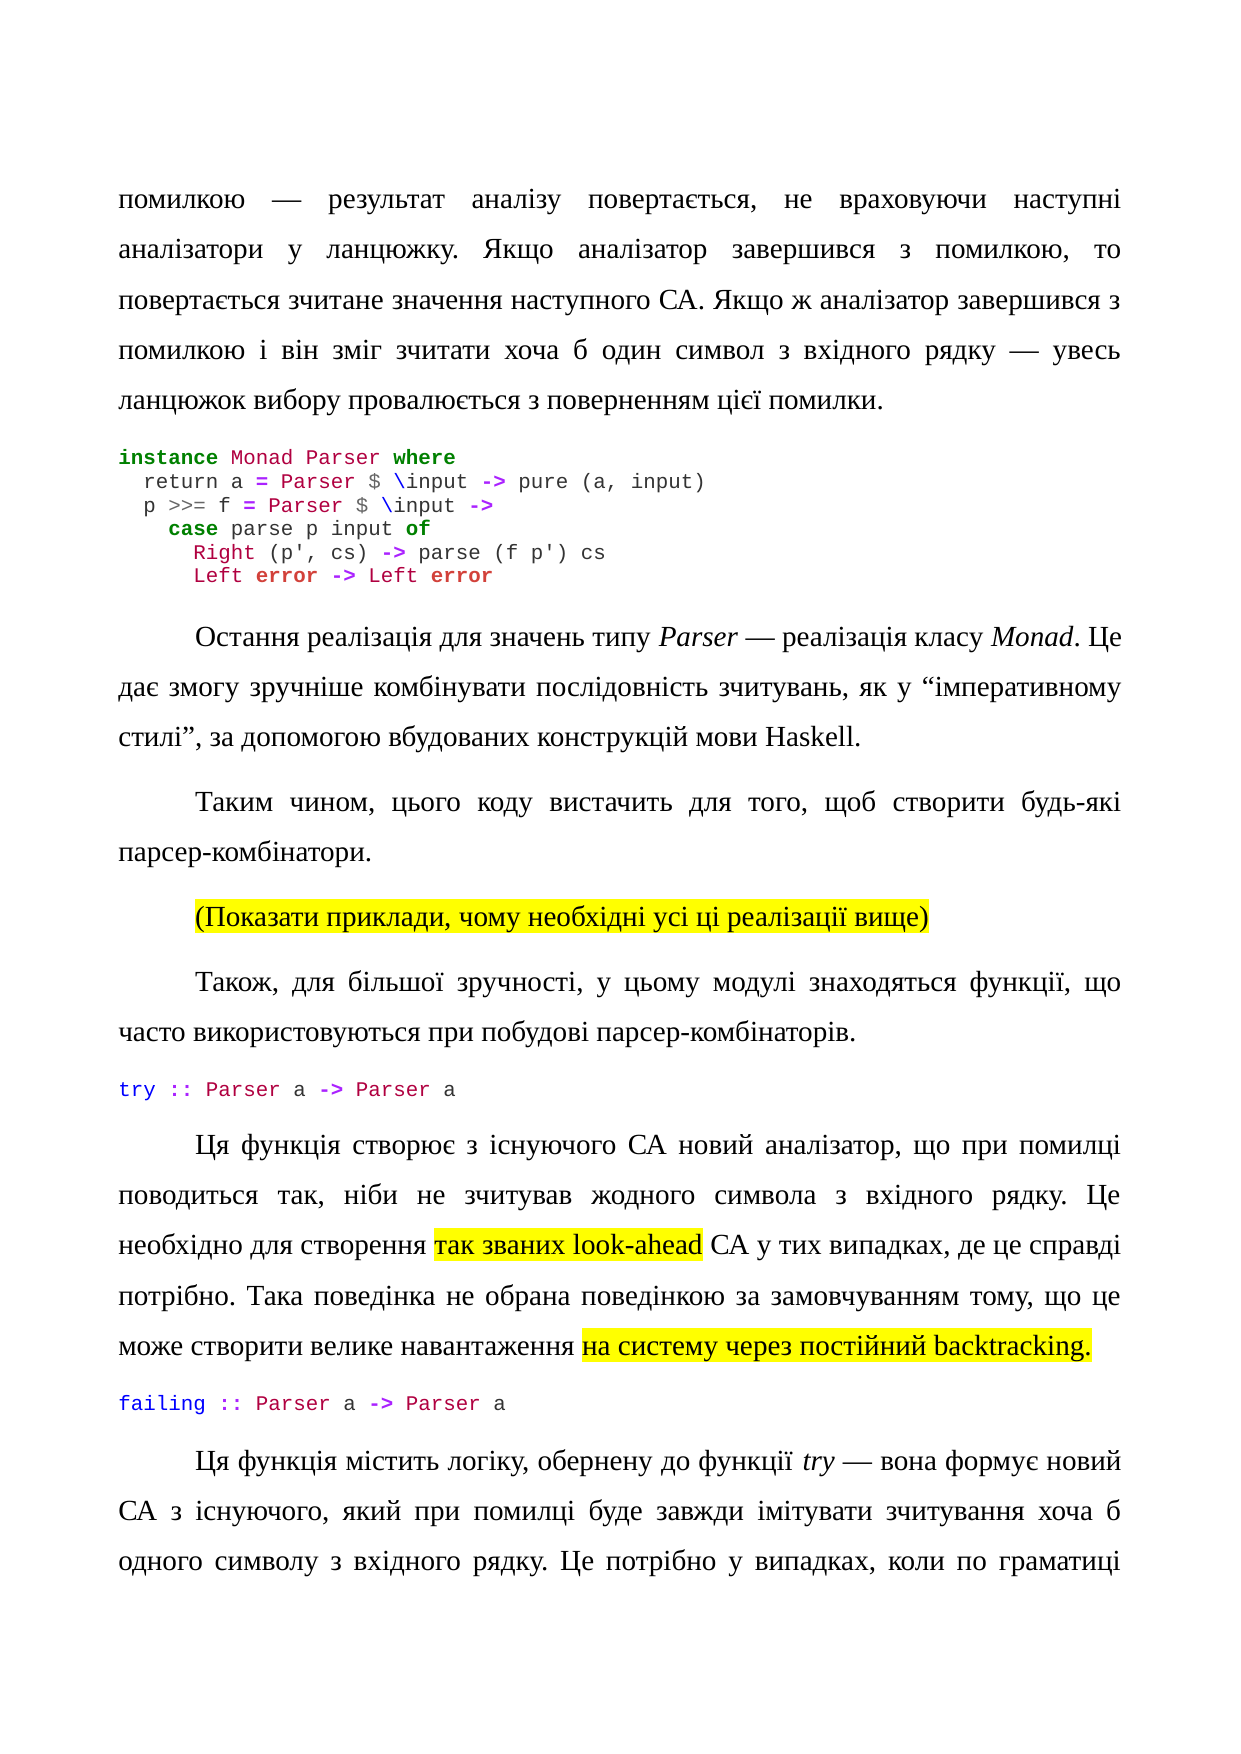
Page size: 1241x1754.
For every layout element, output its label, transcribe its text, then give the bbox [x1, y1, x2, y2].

text (Показати приклади, чому необхідні усі ці реалізації вище) [118, 899, 1122, 933]
text Таким чином, цього коду вистачить для того, щоб створити будь-які парсер-комбінатори. [118, 784, 1122, 868]
text instance Monad Parser where [118, 447, 1122, 471]
text Ця функція містить логіку, обернену до функції try — вона формує новий СА з існуючого, який при помилці буде завжди імітувати зчитування хоча б одного символу з вхідного рядку. Це потрібно у випадках, коли по граматиці [118, 1443, 1122, 1577]
text return a = Parser $ \input -> pure (a, input) [118, 471, 1122, 494]
text failing :: Parser a -> Parser a [118, 1393, 1122, 1417]
text помилкою — результат аналізу повертається, не враховуючи наступні аналізатори у ланцюжку. Якщо аналізатор завершився з помилкою, то повертається зчитане значення наступного СА. Якщо ж аналізатор завершився з помилкою і він зміг зчитати хоча б один символ з вхідного рядку — увесь ланцюжок вибору провалюється з поверненням цієї помилки. [118, 181, 1122, 416]
text Left error -> Left error [118, 566, 1122, 589]
text case parse p input of [118, 518, 1122, 542]
text Остання реалізація для значень типу Parser — реалізація класу Monad. Це дає змогу зручніше комбінувати послідовність зчитувань, як у “імперативному стилі”, за допомогою вбудованих конструкцій мови Haskell. [118, 619, 1122, 753]
text Також, для більшої зручності, у цьому модулі знаходяться функції, що часто використовуються при побудові парсер-комбінаторів. [118, 964, 1122, 1048]
text Right (p', cs) -> parse (f p') cs [118, 542, 1122, 566]
text try :: Parser a -> Parser a [118, 1079, 1122, 1103]
text Ця функція створює з існуючого СА новий аналізатор, що при помилці поводиться так, ніби не зчитував жодного символа з вхідного рядку. Це необхідно для створення так званих look-ahead СА у тих випадках, де це справді потрібно. Така поведінка не обрана поведінкою за замовчуванням тому, що це може створити велике навантаження на систему через постійний backtracking. [118, 1127, 1122, 1362]
text p >>= f = Parser $ \input -> [118, 494, 1122, 518]
